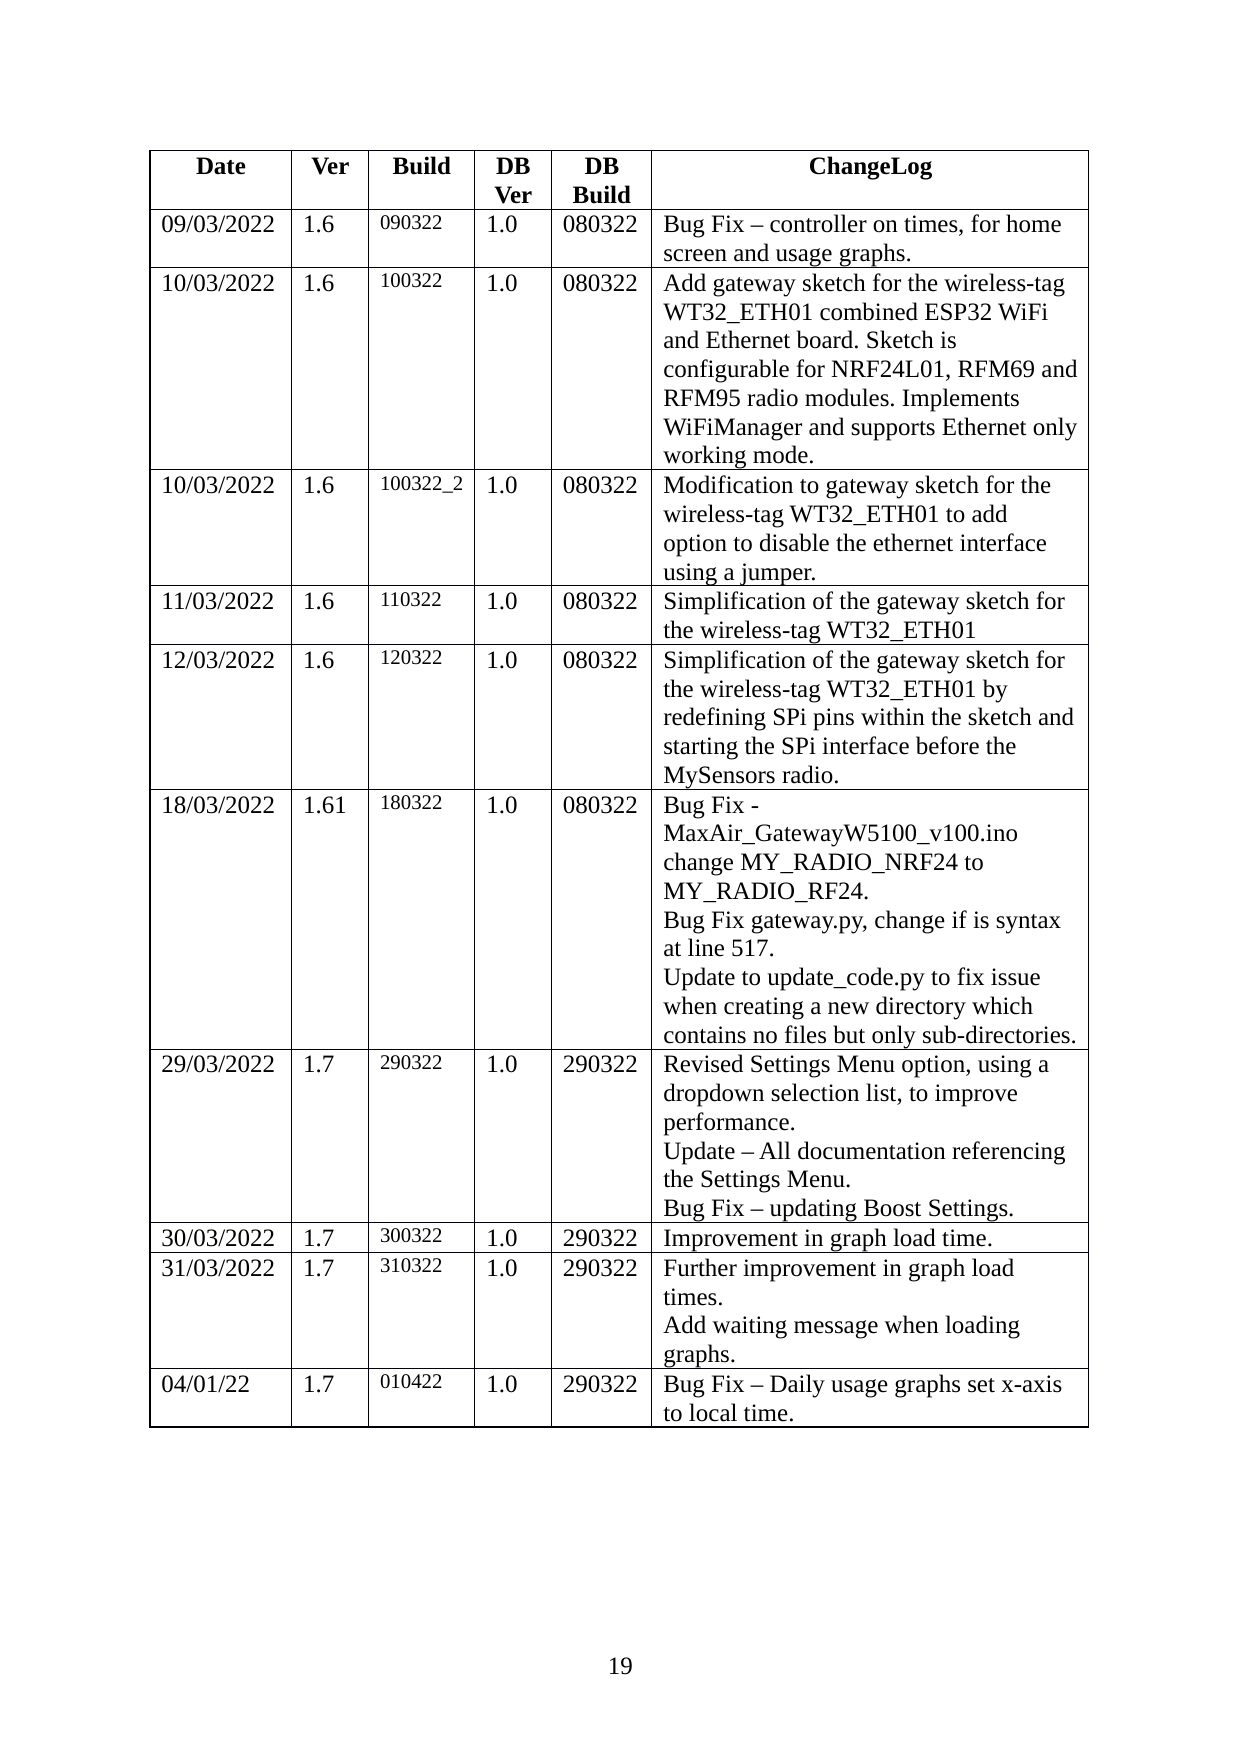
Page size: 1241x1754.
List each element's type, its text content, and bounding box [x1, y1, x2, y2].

table_header Build [369, 151, 474, 208]
table_cell 29/03/2022 [151, 1050, 291, 1222]
table_cell 1.0 [475, 790, 551, 1048]
table_header DB Build [552, 151, 651, 208]
table_cell 010422 [369, 1369, 474, 1426]
table_cell 310322 [369, 1253, 474, 1368]
table_cell 180322 [369, 790, 474, 1048]
table_cell 1.6 [292, 268, 368, 469]
table_cell Revised Settings Menu option, using a dropdown selection list, to improve performance. Update – All documentation referencing the Settings Menu. Bug Fix – updating Boost Settings. [652, 1050, 1088, 1222]
table_cell 290322 [552, 1369, 651, 1426]
table_cell 1.6 [292, 210, 368, 267]
table_cell 1.7 [292, 1369, 368, 1426]
table_cell Modification to gateway sketch for the wireless-tag WT32_ETH01 to add option to disable the ethernet interface using a jumper. [652, 470, 1088, 585]
table_header Date [151, 151, 291, 208]
table_cell 09/03/2022 [151, 210, 291, 267]
table_cell 1.61 [292, 790, 368, 1048]
table_cell 11/03/2022 [151, 586, 291, 644]
table_cell 1.6 [292, 470, 368, 585]
table_cell 080322 [552, 586, 651, 644]
table_cell Bug Fix – Daily usage graphs set x-axis to local time. [652, 1369, 1088, 1426]
table_cell 30/03/2022 [151, 1223, 291, 1252]
table_cell 1.6 [292, 645, 368, 789]
table_header DB Ver [475, 151, 551, 208]
table_cell 080322 [552, 268, 651, 469]
table_cell 080322 [552, 790, 651, 1048]
table_cell Simplification of the gateway sketch for the wireless-tag WT32_ETH01 by redefining SPi pins within the sketch and starting the SPi interface before the MySensors radio. [652, 645, 1088, 789]
table_header ChangeLog [652, 151, 1088, 208]
table_cell 10/03/2022 [151, 268, 291, 469]
table_cell Further improvement in graph load times. Add waiting message when loading graphs. [652, 1253, 1088, 1368]
table_cell 1.6 [292, 586, 368, 644]
table_header Ver [292, 151, 368, 208]
table_cell 080322 [552, 645, 651, 789]
table_cell 120322 [369, 645, 474, 789]
table_cell 1.0 [475, 1253, 551, 1368]
table_cell 1.0 [475, 210, 551, 267]
table_cell 090322 [369, 210, 474, 267]
table_cell 18/03/2022 [151, 790, 291, 1048]
table_cell 10/03/2022 [151, 470, 291, 585]
table_cell Add gateway sketch for the wireless-tag WT32_ETH01 combined ESP32 WiFi and Ethernet board. Sketch is configurable for NRF24L01, RFM69 and RFM95 radio modules. Implements WiFiManager and supports Ethernet only working mode. [652, 268, 1088, 469]
table_cell 290322 [552, 1050, 651, 1222]
table_cell 290322 [369, 1050, 474, 1222]
table_cell 1.0 [475, 470, 551, 585]
table_cell 1.0 [475, 1369, 551, 1426]
table_cell 1.7 [292, 1223, 368, 1252]
table_cell 290322 [552, 1223, 651, 1252]
table_cell 1.0 [475, 268, 551, 469]
table_cell 100322 [369, 268, 474, 469]
table_cell 1.7 [292, 1050, 368, 1222]
table_cell 12/03/2022 [151, 645, 291, 789]
table_cell 080322 [552, 210, 651, 267]
table_cell 110322 [369, 586, 474, 644]
table_cell 1.0 [475, 645, 551, 789]
table_cell 1.7 [292, 1253, 368, 1368]
table_cell 31/03/2022 [151, 1253, 291, 1368]
table_cell 080322 [552, 470, 651, 585]
table_cell 290322 [552, 1253, 651, 1368]
table_cell 1.0 [475, 1223, 551, 1252]
table_cell Bug Fix – controller on times, for home screen and usage graphs. [652, 210, 1088, 267]
table_cell Simplification of the gateway sketch for the wireless-tag WT32_ETH01 [652, 586, 1088, 644]
table_cell 300322 [369, 1223, 474, 1252]
table_cell Improvement in graph load time. [652, 1223, 1088, 1252]
table_cell 1.0 [475, 586, 551, 644]
table_cell 1.0 [475, 1050, 551, 1222]
table_cell 100322_2 [369, 470, 474, 585]
table_cell Bug Fix - MaxAir_GatewayW5100_v100.ino change MY_RADIO_NRF24 to MY_RADIO_RF24. Bug Fix gateway.py, change if is syntax at line 517. Update to update_code.py to fix issue when creating a new directory which contains no files but only sub-directories. [652, 790, 1088, 1048]
table_cell 01/04/22 [151, 1369, 291, 1426]
